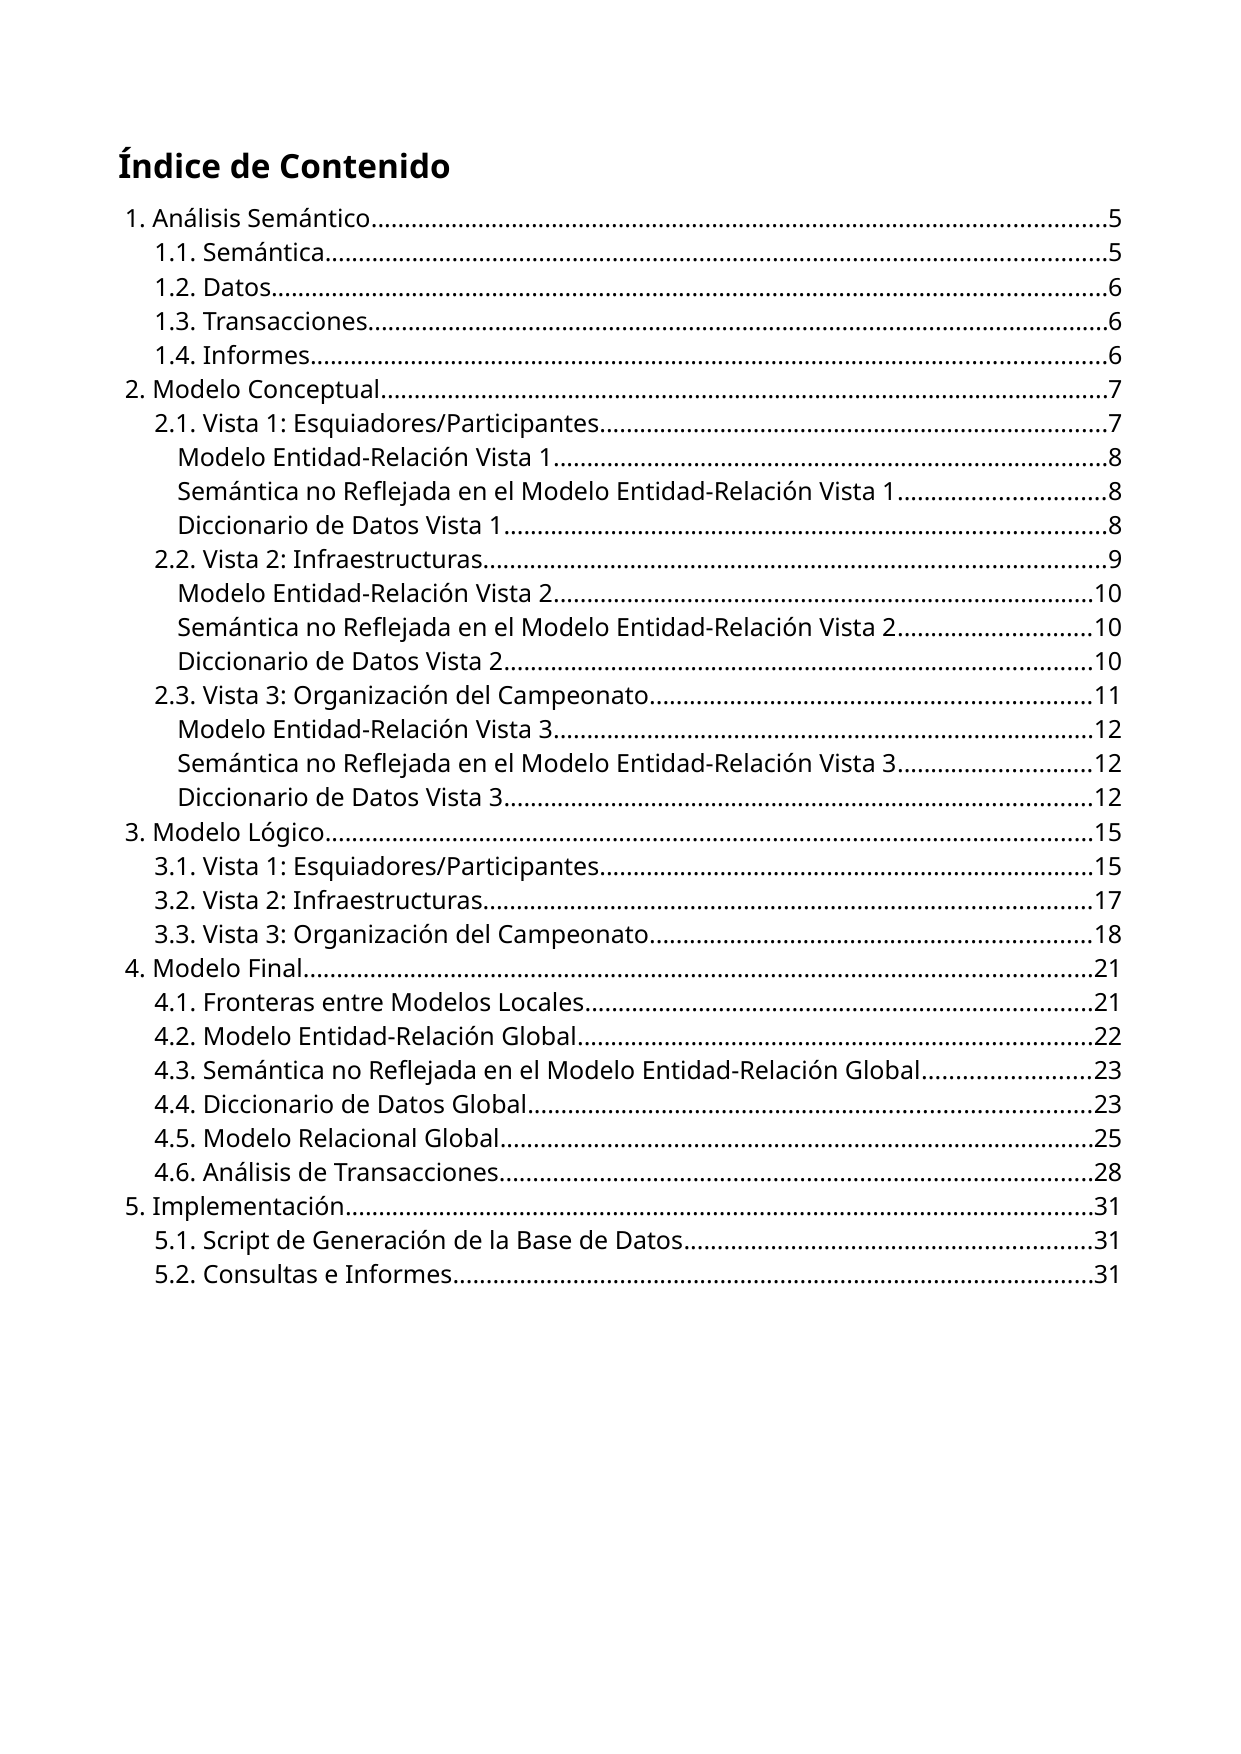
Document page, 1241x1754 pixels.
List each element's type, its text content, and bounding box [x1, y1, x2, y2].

text Modelo Entidad-Relación Vista 3 12 [177, 712, 1122, 746]
text 4.1. Fronteras entre Modelos Locales 21 [148, 984, 1122, 1018]
subtitle Índice de Contenido [118, 143, 1122, 188]
text Diccionario de Datos Vista 1 8 [177, 508, 1122, 542]
text 2.3. Vista 3: Organización del Campeonato 11 [148, 678, 1122, 712]
text 2.2. Vista 2: Infraestructuras 9 [148, 542, 1122, 576]
text Modelo Entidad-Relación Vista 1 8 [177, 439, 1122, 473]
text 2. Modelo Conceptual 7 [118, 371, 1122, 405]
text 1. Análisis Semántico 5 [118, 201, 1122, 235]
text 1.3. Transacciones 6 [148, 303, 1122, 337]
text 2.1. Vista 1: Esquiadores/Participantes 7 [148, 405, 1122, 439]
text Diccionario de Datos Vista 2 10 [177, 644, 1122, 678]
text 1.4. Informes 6 [148, 337, 1122, 371]
text 5.2. Consultas e Informes 31 [148, 1257, 1122, 1291]
text 1.2. Datos 6 [148, 269, 1122, 303]
text 5.1. Script de Generación de la Base de Datos 31 [148, 1223, 1122, 1257]
text 5. Implementación 31 [118, 1189, 1122, 1223]
text 3. Modelo Lógico 15 [118, 814, 1122, 848]
text 4.2. Modelo Entidad-Relación Global 22 [148, 1018, 1122, 1053]
text 4.4. Diccionario de Datos Global 23 [148, 1087, 1122, 1121]
text 4. Modelo Final 21 [118, 950, 1122, 984]
text Semántica no Reflejada en el Modelo Entidad-Relación Vista 2 10 [177, 610, 1122, 644]
text 3.1. Vista 1: Esquiadores/Participantes 15 [148, 848, 1122, 882]
text 4.6. Análisis de Transacciones 28 [148, 1155, 1122, 1189]
text 3.3. Vista 3: Organización del Campeonato 18 [148, 916, 1122, 950]
text 4.5. Modelo Relacional Global 25 [148, 1121, 1122, 1155]
text 3.2. Vista 2: Infraestructuras 17 [148, 882, 1122, 916]
text Semántica no Reflejada en el Modelo Entidad-Relación Vista 3 12 [177, 746, 1122, 780]
text 1.1. Semántica 5 [148, 235, 1122, 269]
text Modelo Entidad-Relación Vista 2 10 [177, 576, 1122, 610]
text 4.3. Semántica no Reflejada en el Modelo Entidad-Relación Global 23 [148, 1053, 1122, 1087]
text Diccionario de Datos Vista 3 12 [177, 780, 1122, 814]
text Semántica no Reflejada en el Modelo Entidad-Relación Vista 1 8 [177, 473, 1122, 508]
